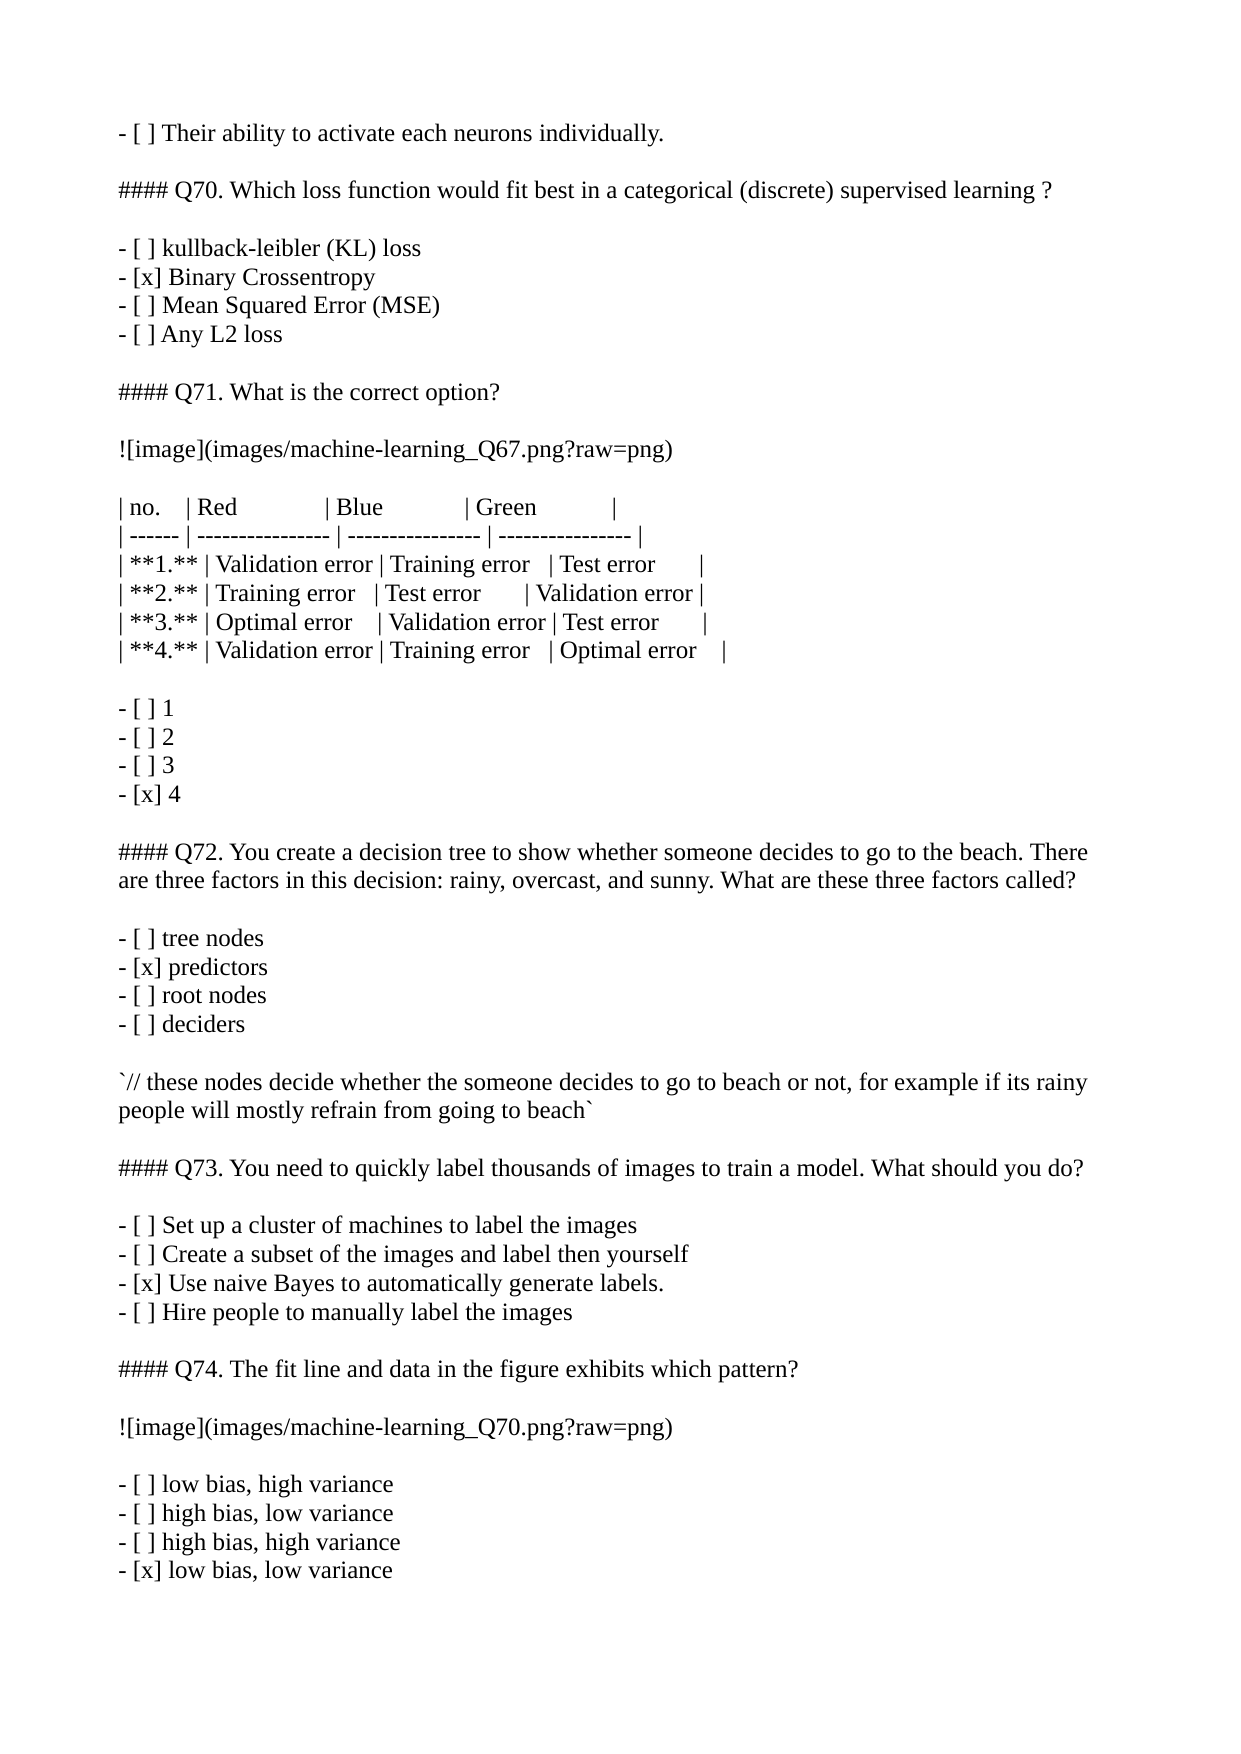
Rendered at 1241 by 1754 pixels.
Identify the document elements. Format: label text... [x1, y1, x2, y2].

text - [ ] tree nodes [118, 923, 1122, 952]
text - [ ] deciders [118, 1009, 1122, 1038]
text #### Q72. You create a decision tree to show whether someone decides to go to the beach. There are three factors in this decision: rainy, overcast, and sunny. What are these three factors called? [118, 837, 1122, 894]
text - [ ] 1 [118, 693, 1122, 722]
text `// these nodes decide whether the someone decides to go to beach or not, for example if its rainy people will mostly refrain from going to beach` [118, 1067, 1122, 1124]
text - [x] predictors [118, 952, 1122, 981]
text - [ ] kullback-leibler (KL) loss [118, 233, 1122, 262]
text - [ ] Hire people to manually label the images [118, 1297, 1122, 1326]
text - [ ] Set up a cluster of machines to label the images [118, 1211, 1122, 1239]
text - [ ] 2 [118, 722, 1122, 751]
text - [ ] 3 [118, 751, 1122, 779]
text - [x] Use naive Bayes to automatically generate labels. [118, 1268, 1122, 1297]
text ![image](images/machine-learning_Q67.png?raw=png) [118, 434, 1122, 463]
text #### Q70. Which loss function would fit best in a categorical (discrete) supervised learning ? [118, 176, 1122, 204]
text - [ ] high bias, low variance [118, 1498, 1122, 1527]
text - [x] low bias, low variance [118, 1556, 1122, 1584]
text | ------ | ---------------- | ---------------- | ---------------- | [118, 521, 1122, 549]
text - [ ] Create a subset of the images and label then yourself [118, 1239, 1122, 1268]
text - [ ] low bias, high variance [118, 1469, 1122, 1498]
text | **2.** | Training error | Test error | Validation error | [118, 578, 1122, 607]
text #### Q73. You need to quickly label thousands of images to train a model. What should you do? [118, 1153, 1122, 1182]
text | **4.** | Validation error | Training error | Optimal error | [118, 636, 1122, 664]
text #### Q71. What is the correct option? [118, 377, 1122, 406]
text ![image](images/machine-learning_Q70.png?raw=png) [118, 1412, 1122, 1441]
text | **3.** | Optimal error | Validation error | Test error | [118, 607, 1122, 636]
text - [x] Binary Crossentropy [118, 262, 1122, 291]
text | **1.** | Validation error | Training error | Test error | [118, 549, 1122, 578]
text - [ ] Any L2 loss [118, 319, 1122, 348]
text - [x] 4 [118, 779, 1122, 808]
text #### Q74. The fit line and data in the figure exhibits which pattern? [118, 1354, 1122, 1383]
text - [ ] Their ability to activate each neurons individually. [118, 118, 1122, 147]
text - [ ] high bias, high variance [118, 1527, 1122, 1556]
text | no. | Red | Blue | Green | [118, 492, 1122, 521]
text - [ ] Mean Squared Error (MSE) [118, 291, 1122, 319]
text - [ ] root nodes [118, 981, 1122, 1009]
